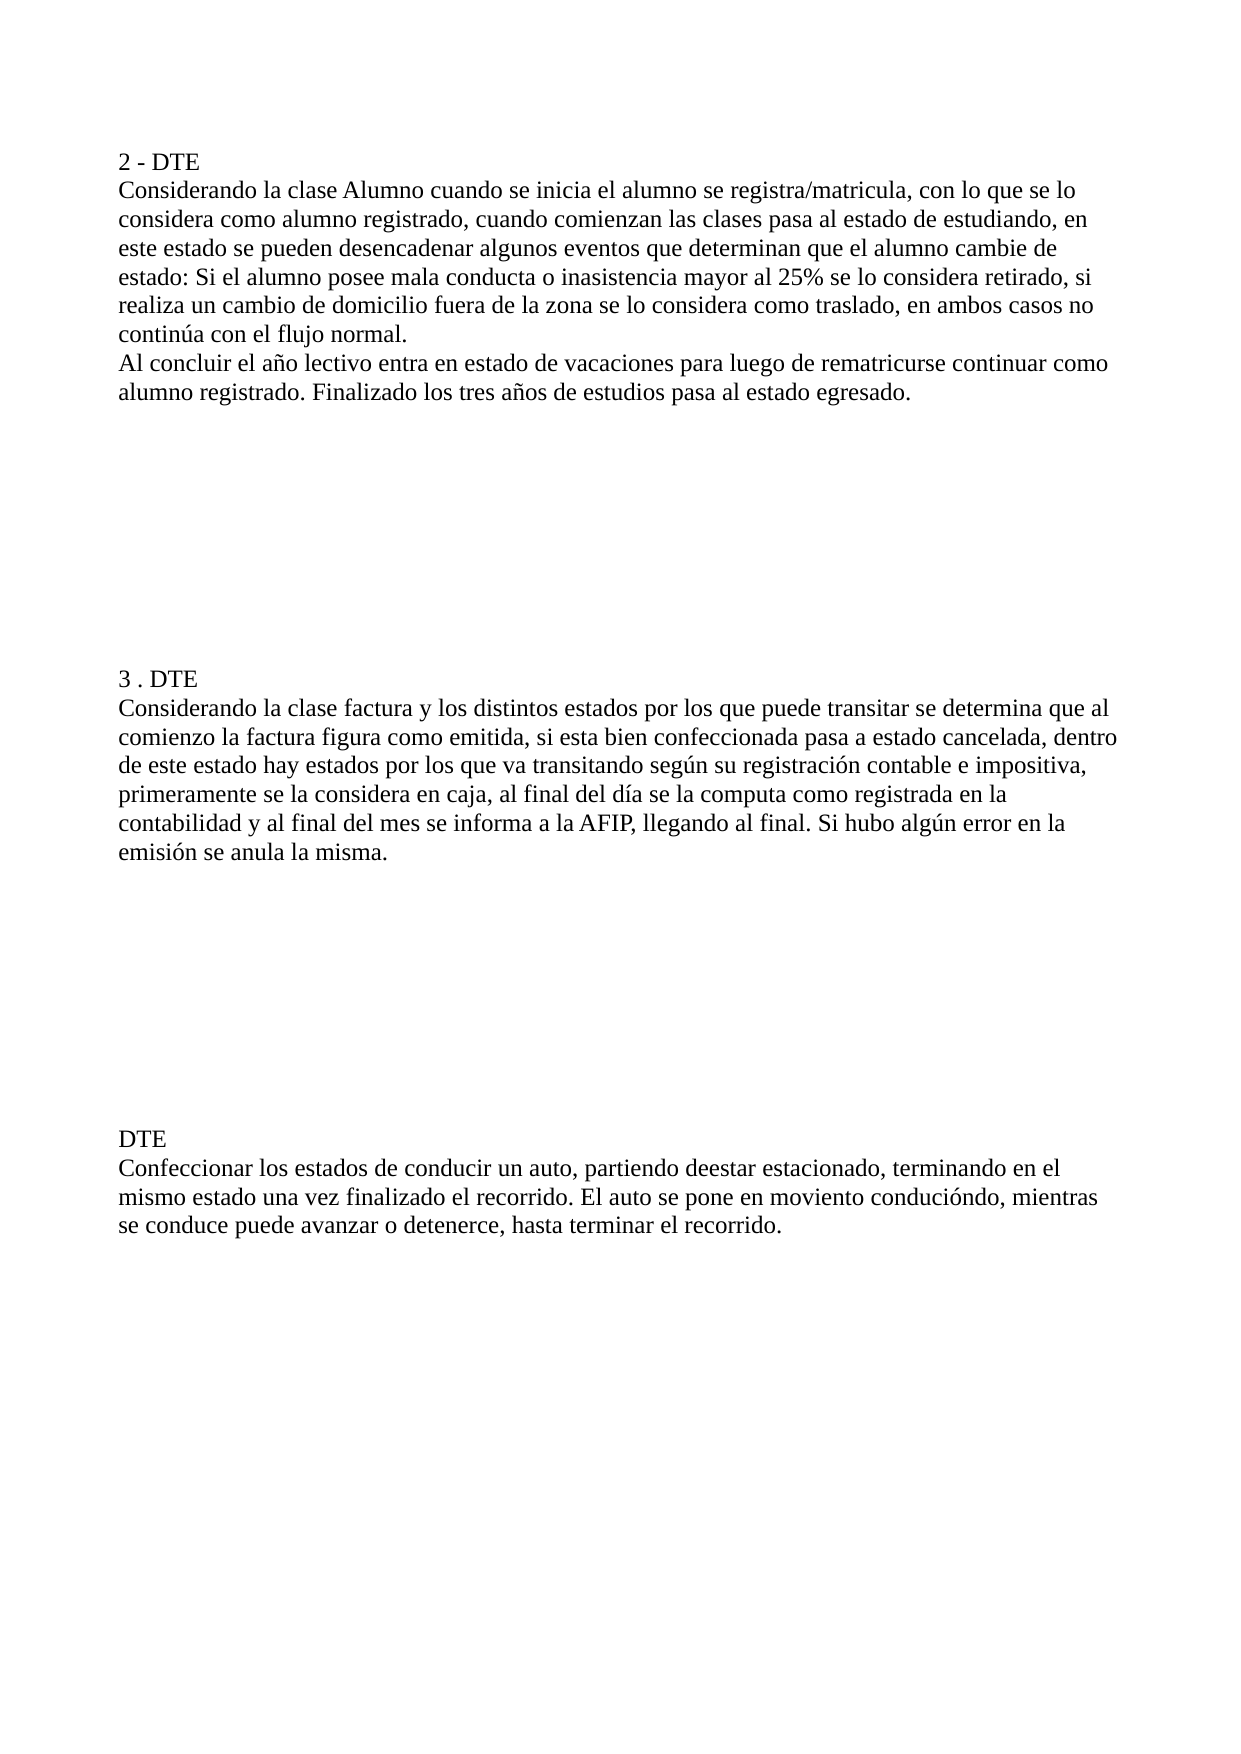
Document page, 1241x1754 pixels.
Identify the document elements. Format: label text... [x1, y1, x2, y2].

text 2 - DTE [118, 147, 1122, 176]
text Confeccionar los estados de conducir un auto, partiendo deestar estacionado, terminando en el mismo estado una vez finalizado el recorrido. El auto se pone en moviento conducióndo, mientras se conduce puede avanzar o detenerce, hasta terminar el recorrido. [118, 1153, 1122, 1239]
text Al concluir el año lectivo entra en estado de vacaciones para luego de rematricurse continuar como alumno registrado. Finalizado los tres años de estudios pasa al estado egresado. [118, 348, 1122, 406]
text Considerando la clase factura y los distintos estados por los que puede transitar se determina que al comienzo la factura figura como emitida, si esta bien confeccionada pasa a estado cancelada, dentro de este estado hay estados por los que va transitando según su registración contable e impositiva, primeramente se la considera en caja, al final del día se la computa como registrada en la contabilidad y al final del mes se informa a la AFIP, llegando al final. Si hubo algún error en la emisión se anula la misma. [118, 693, 1122, 866]
text DTE [118, 1124, 1122, 1153]
text 3 . DTE [118, 664, 1122, 693]
text Considerando la clase Alumno cuando se inicia el alumno se registra/matricula, con lo que se lo considera como alumno registrado, cuando comienzan las clases pasa al estado de estudiando, en este estado se pueden desencadenar algunos eventos que determinan que el alumno cambie de estado: Si el alumno posee mala conducta o inasistencia mayor al 25% se lo considera retirado, si realiza un cambio de domicilio fuera de la zona se lo considera como traslado, en ambos casos no continúa con el flujo normal. [118, 176, 1122, 348]
